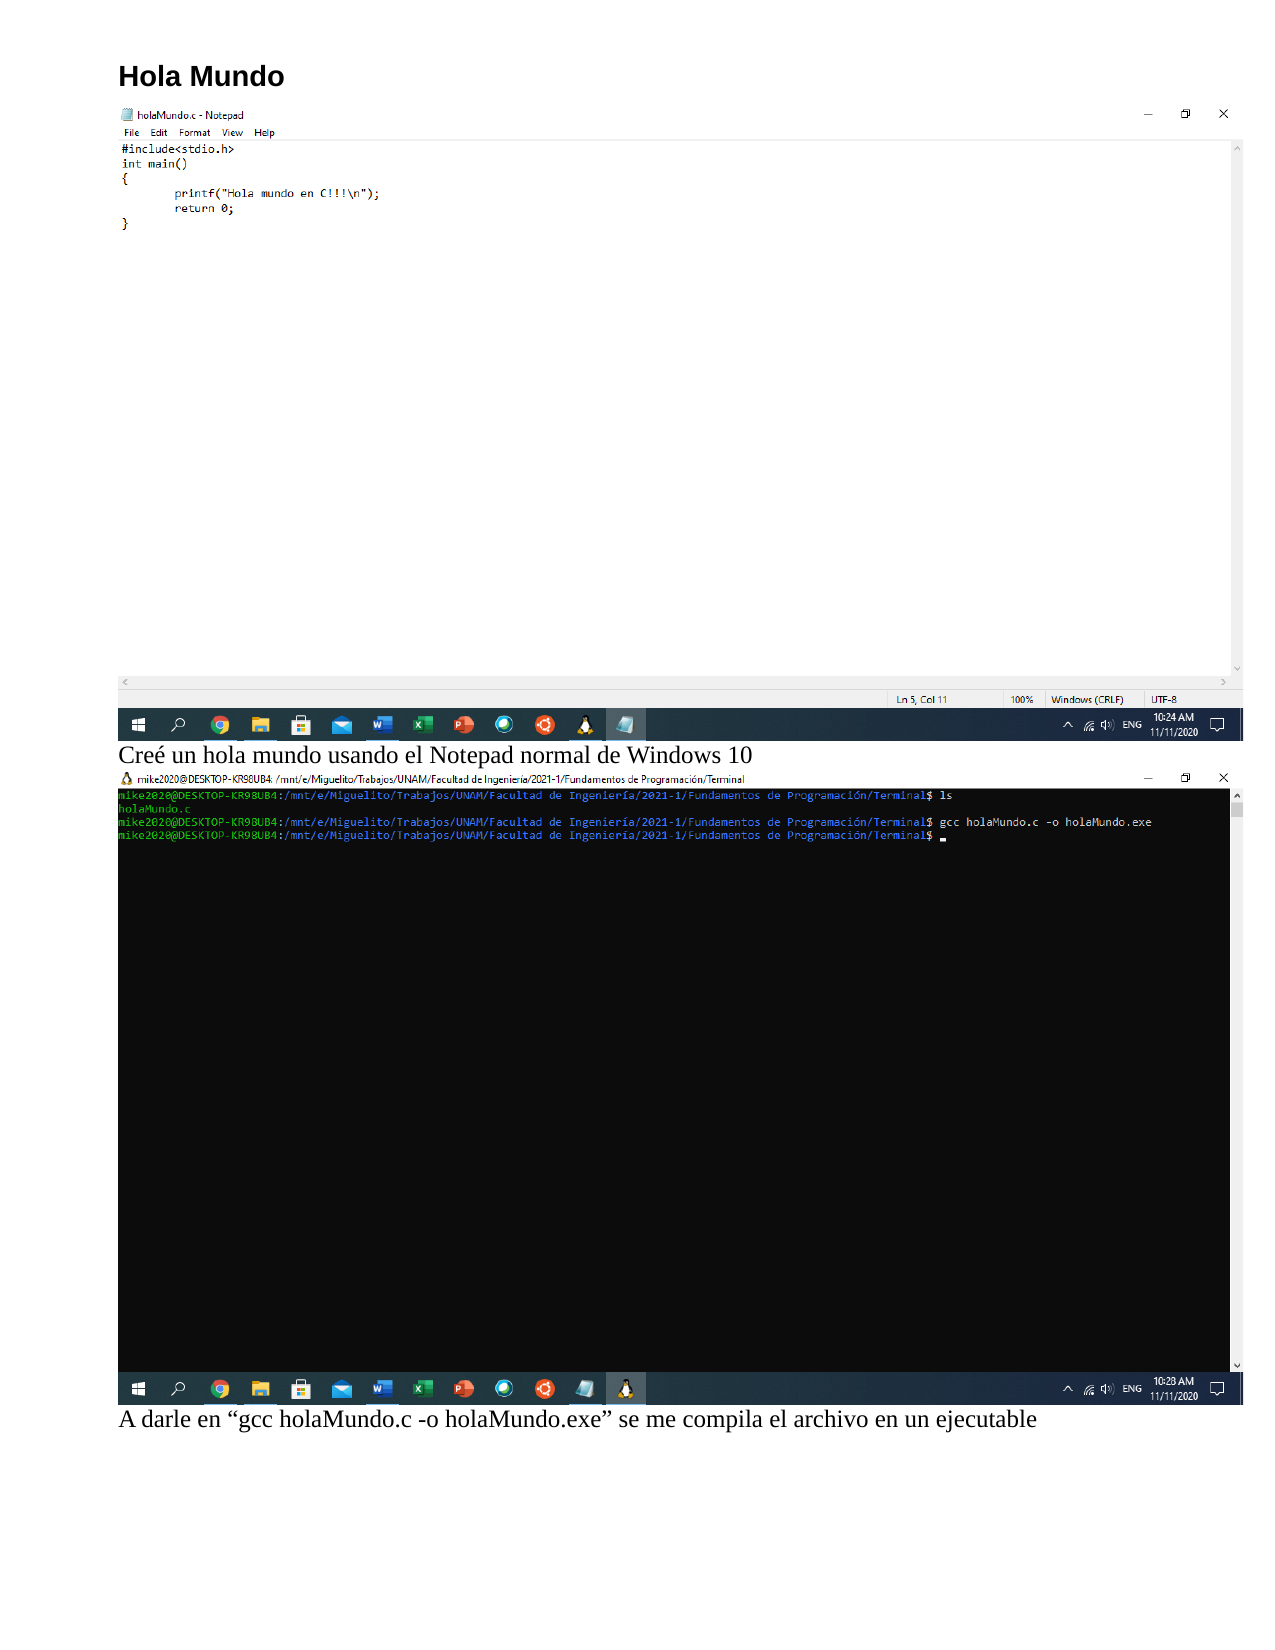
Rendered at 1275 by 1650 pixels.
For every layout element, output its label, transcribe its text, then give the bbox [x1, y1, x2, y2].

picture [118, 105, 1244, 741]
text A darle en “gcc holaMundo.c -o holaMundo.exe” se me compila el archivo en un ejecutable [118, 1405, 1205, 1433]
subtitle Hola Mundo [118, 59, 1205, 93]
picture [118, 769, 1244, 1405]
text Creé un hola mundo usando el Notepad normal de Windows 10 [118, 741, 1205, 769]
